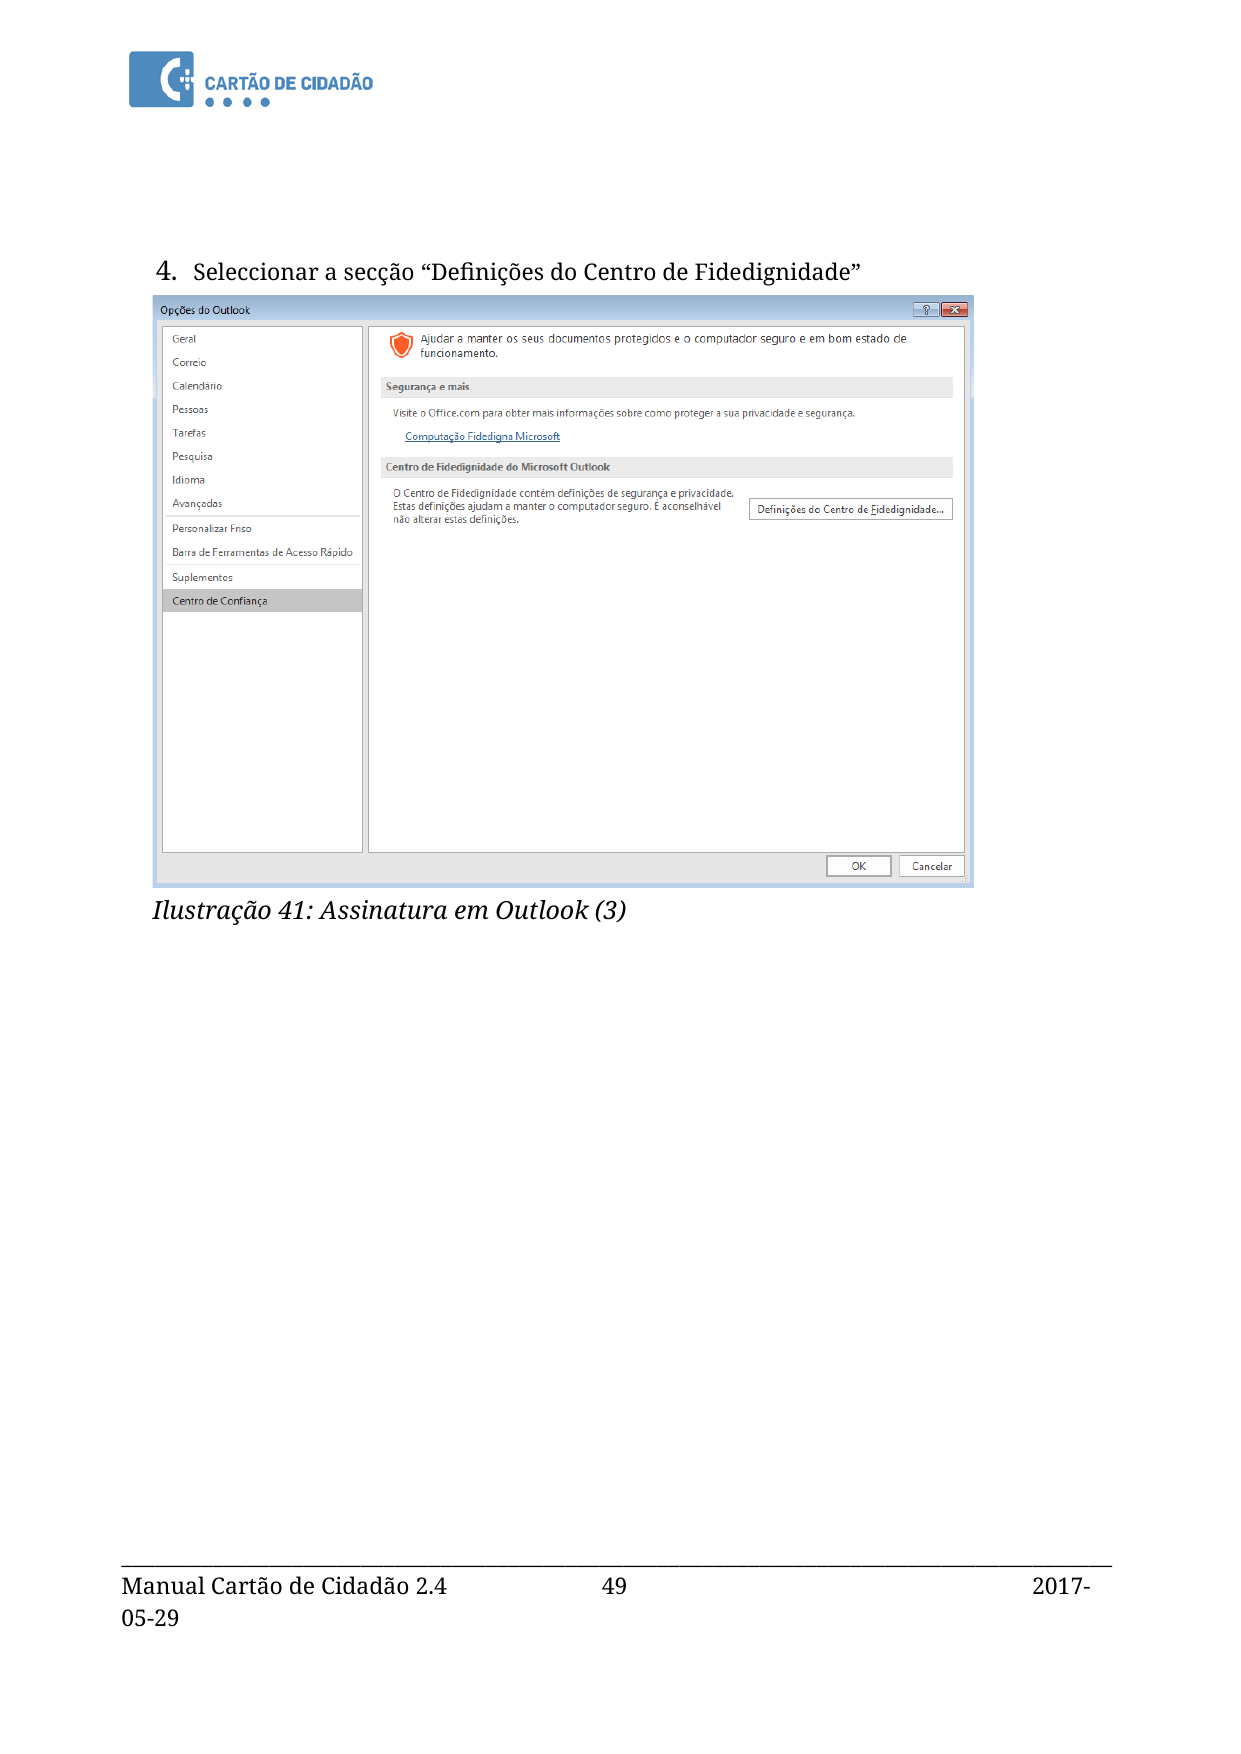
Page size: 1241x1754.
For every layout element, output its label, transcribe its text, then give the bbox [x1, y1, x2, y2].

list Seleccionar a secção “Definições do Centro de Fidedignidade” [156, 251, 1122, 288]
picture [127, 45, 420, 115]
text Ilustração 41: Assinatura em Outlook (3) [152, 888, 974, 927]
picture [152, 295, 974, 888]
